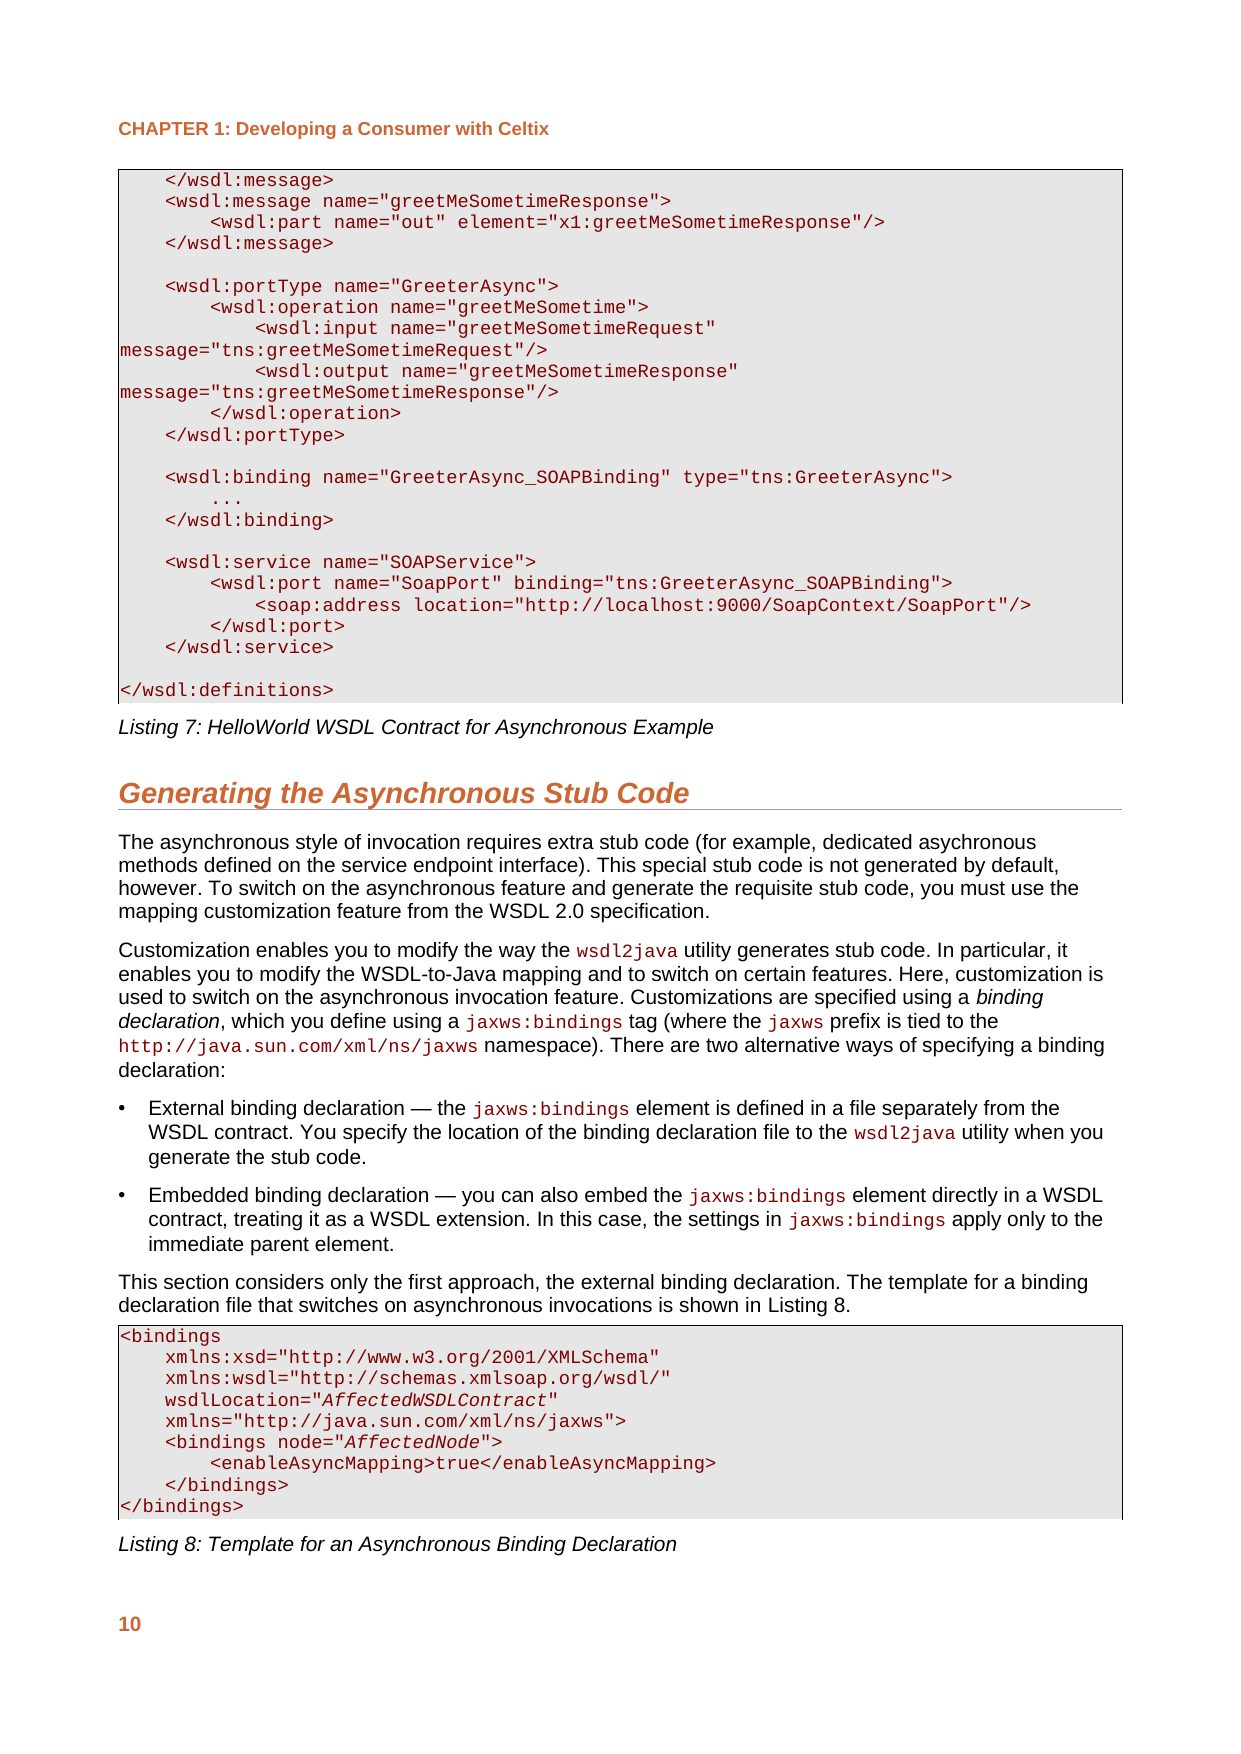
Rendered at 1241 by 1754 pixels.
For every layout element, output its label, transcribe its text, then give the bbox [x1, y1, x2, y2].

subtitle Generating the Asynchronous Stub Code [118, 777, 1122, 809]
list External binding declaration — the jaxws:bindings element is defined in a file separately from the WSDL contract. You specify the location of the binding declaration file to the wsdl2java utility when you generate the stub code. [118, 1096, 1122, 1168]
text This section considers only the first approach, the external binding declaration. The template for a binding declaration file that switches on asynchronous invocations is shown in Listing 8. [118, 1271, 1122, 1317]
table_header <bindings xmlns:xsd="http://www.w3.org/2001/XMLSchema" xmlns:wsdl="http://schemas.xmlsoap.org/wsdl/" wsdlLocation="AffectedWSDLContract" xmlns="http://java.sun.com/xml/ns/jaxws"> <bindings node="AffectedNode"> <enableAsyncMapping>true</enableAsyncMapping> </bindings> </bindings> [119, 1326, 1122, 1519]
text The asynchronous style of invocation requires extra stub code (for example, dedicated asychronous methods defined on the service endpoint interface). This special stub code is not generated by default, however. To switch on the asynchronous feature and generate the requisite stub code, you must use the mapping customization feature from the WSDL 2.0 specification. [118, 830, 1122, 923]
list Listing 8: Template for an Asynchronous Binding Declaration [118, 1532, 1122, 1555]
list Listing 7: HelloWorld WSDL Contract for Asynchronous Example [118, 716, 1122, 739]
table_header </wsdl:message> <wsdl:message name="greetMeSometimeResponse"> <wsdl:part name="out" element="x1:greetMeSometimeResponse"/> </wsdl:message> <wsdl:portType name="GreeterAsync"> <wsdl:operation name="greetMeSometime"> <wsdl:input name="greetMeSometimeRequest" message="tns:greetMeSometimeRequest"/> <wsdl:output name="greetMeSometimeResponse" message="tns:greetMeSometimeResponse"/> </wsdl:operation> </wsdl:portType> <wsdl:binding name="GreeterAsync_SOAPBinding" type="tns:GreeterAsync"> ... </wsdl:binding> <wsdl:service name="SOAPService"> <wsdl:port name="SoapPort" binding="tns:GreeterAsync_SOAPBinding"> <soap:address location="http://localhost:9000/SoapContext/SoapPort"/> </wsdl:port> </wsdl:service> </wsdl:definitions> [119, 170, 1122, 703]
text Customization enables you to modify the way the wsdl2java utility generates stub code. In particular, it enables you to modify the WSDL-to-Java mapping and to switch on certain features. Here, customization is used to switch on the asynchronous invocation feature. Customizations are specified using a binding declaration, which you define using a jaxws:bindings tag (where the jaxws prefix is tied to the http://java.sun.com/xml/ns/jaxws namespace). There are two alternative ways of specifying a binding declaration: [118, 938, 1122, 1081]
list Embedded binding declaration — you can also embed the jaxws:bindings element directly in a WSDL contract, treating it as a WSDL extension. In this case, the settings in jaxws:bindings apply only to the immediate parent element. [118, 1183, 1122, 1256]
